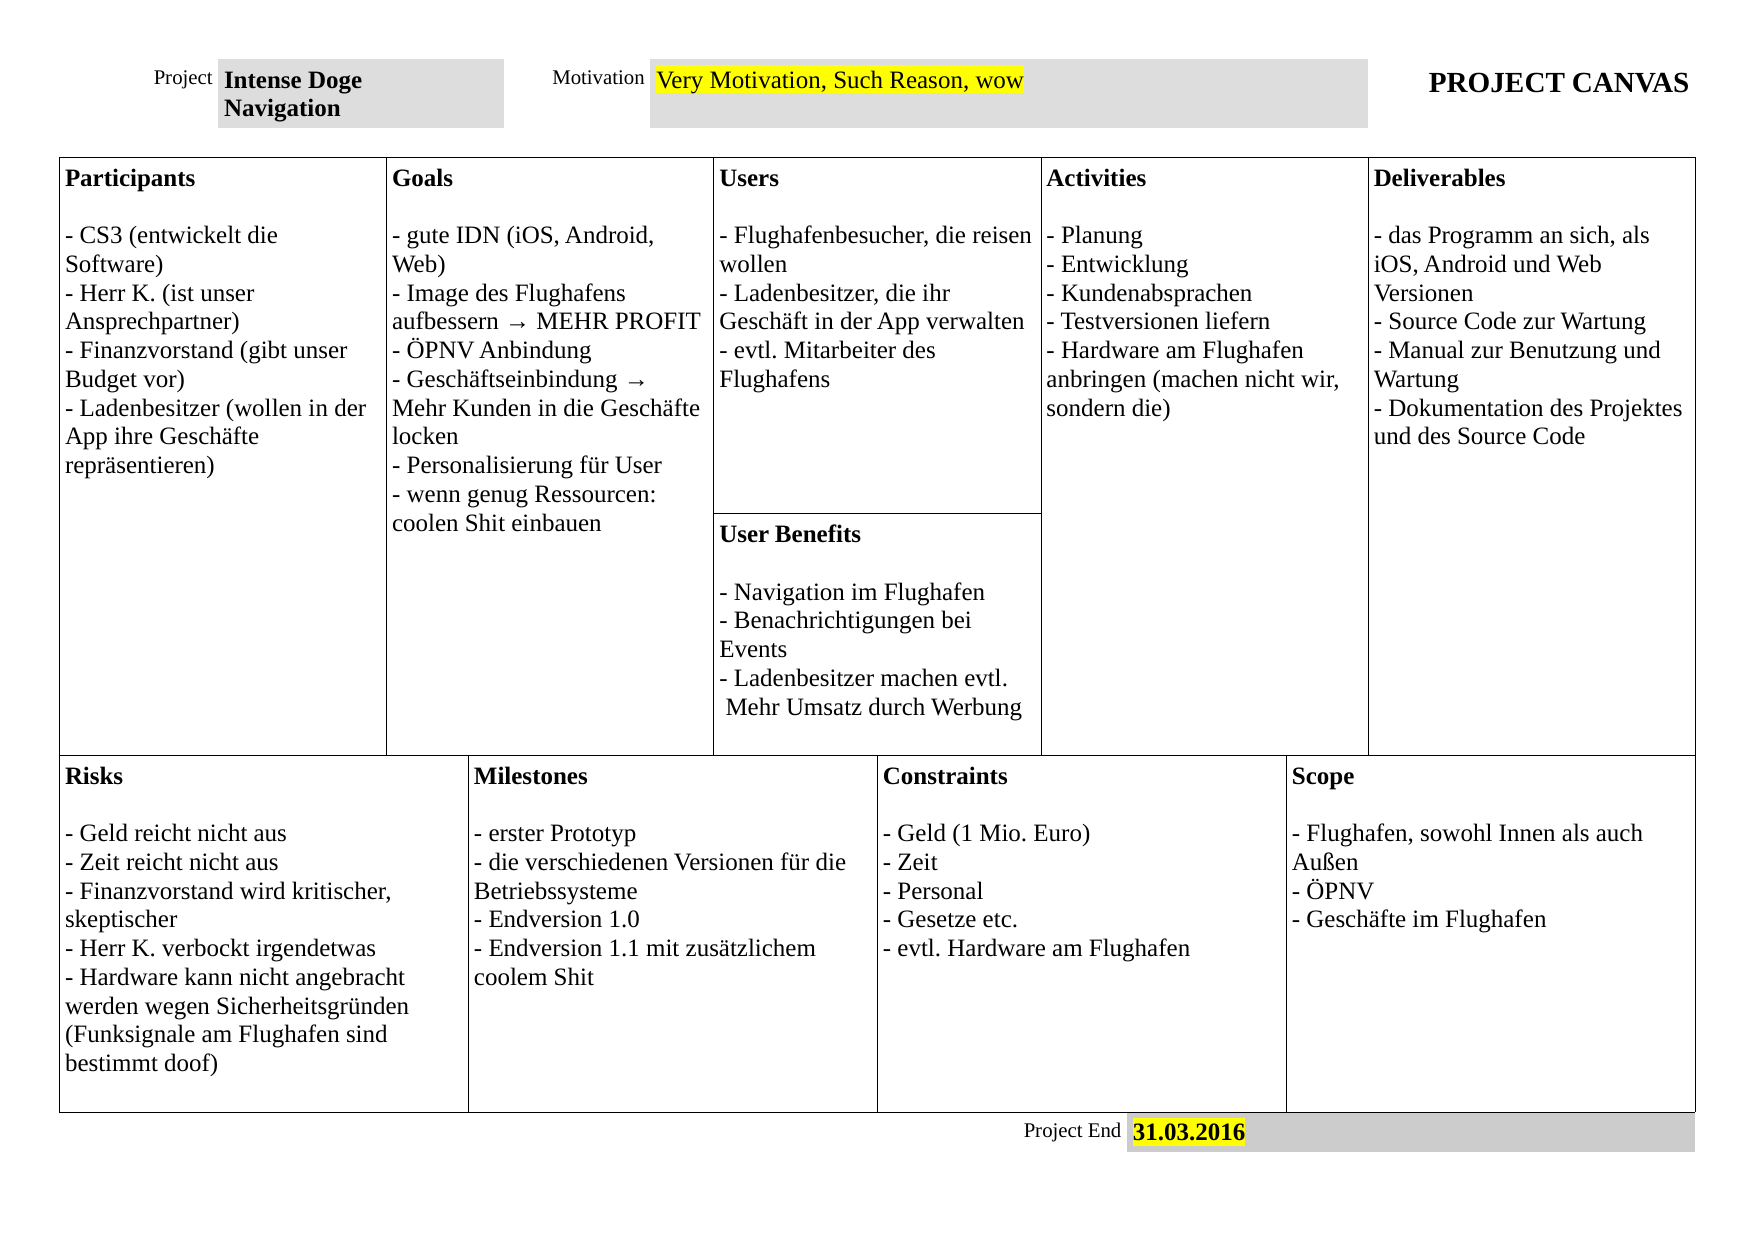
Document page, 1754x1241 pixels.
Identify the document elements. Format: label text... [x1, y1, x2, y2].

table_header Milestones - erster Prototyp - die verschiedenen Versionen für die Betriebssysteme - Endversion 1.0 - Endversion 1.1 mit zusätzlichem coolem Shit [469, 756, 877, 1112]
table_header Activities - Planung - Entwicklung - Kundenabsprachen - Testversionen liefern - Hardware am Flughafen anbringen (machen nicht wir, sondern die) [1042, 158, 1368, 755]
table_header Constraints - Geld (1 Mio. Euro) - Zeit - Personal - Gesetze etc. - evtl. Hardware am Flughafen [878, 756, 1286, 1112]
table_header [59, 1113, 604, 1152]
table_header Intense Doge Navigation [218, 59, 504, 128]
table_header Motivation [504, 59, 650, 128]
table_header Project End [604, 1113, 1127, 1152]
table_header 31.03.2016 [1127, 1113, 1695, 1152]
table_header Very Motivation, Such Reason, wow [650, 59, 1368, 128]
table_header Risks - Geld reicht nicht aus - Zeit reicht nicht aus - Finanzvorstand wird kritischer, skeptischer - Herr K. verbockt irgendetwas - Hardware kann nicht angebracht werden wegen Sicherheitsgründen (Funksignale am Flughafen sind bestimmt doof) [60, 756, 468, 1112]
table_header PROJECT CANVAS [1368, 59, 1695, 128]
table_header Project [59, 59, 218, 128]
table_cell User Benefits - Navigation im Flughafen - Benachrichtigungen bei Events - Ladenbesitzer machen evtl. Mehr Umsatz durch Werbung [714, 514, 1041, 755]
table_header Goals - gute IDN (iOS, Android, Web) - Image des Flughafens aufbessern → MEHR PROFIT - ÖPNV Anbindung - Geschäftseinbindung → Mehr Kunden in die Geschäfte locken - Personalisierung für User - wenn genug Ressourcen: coolen Shit einbauen [387, 158, 713, 755]
table_header Participants - CS3 (entwickelt die Software) - Herr K. (ist unser Ansprechpartner) - Finanzvorstand (gibt unser Budget vor) - Ladenbesitzer (wollen in der App ihre Geschäfte repräsentieren) [60, 158, 386, 755]
table_header Deliverables - das Programm an sich, als iOS, Android und Web Versionen - Source Code zur Wartung - Manual zur Benutzung und Wartung - Dokumentation des Projektes und des Source Code [1369, 158, 1695, 755]
table_header Scope - Flughafen, sowohl Innen als auch Außen - ÖPNV - Geschäfte im Flughafen [1287, 756, 1695, 1112]
table_header Users - Flughafenbesucher, die reisen wollen - Ladenbesitzer, die ihr Geschäft in der App verwalten - evtl. Mitarbeiter des Flughafens [714, 158, 1041, 513]
